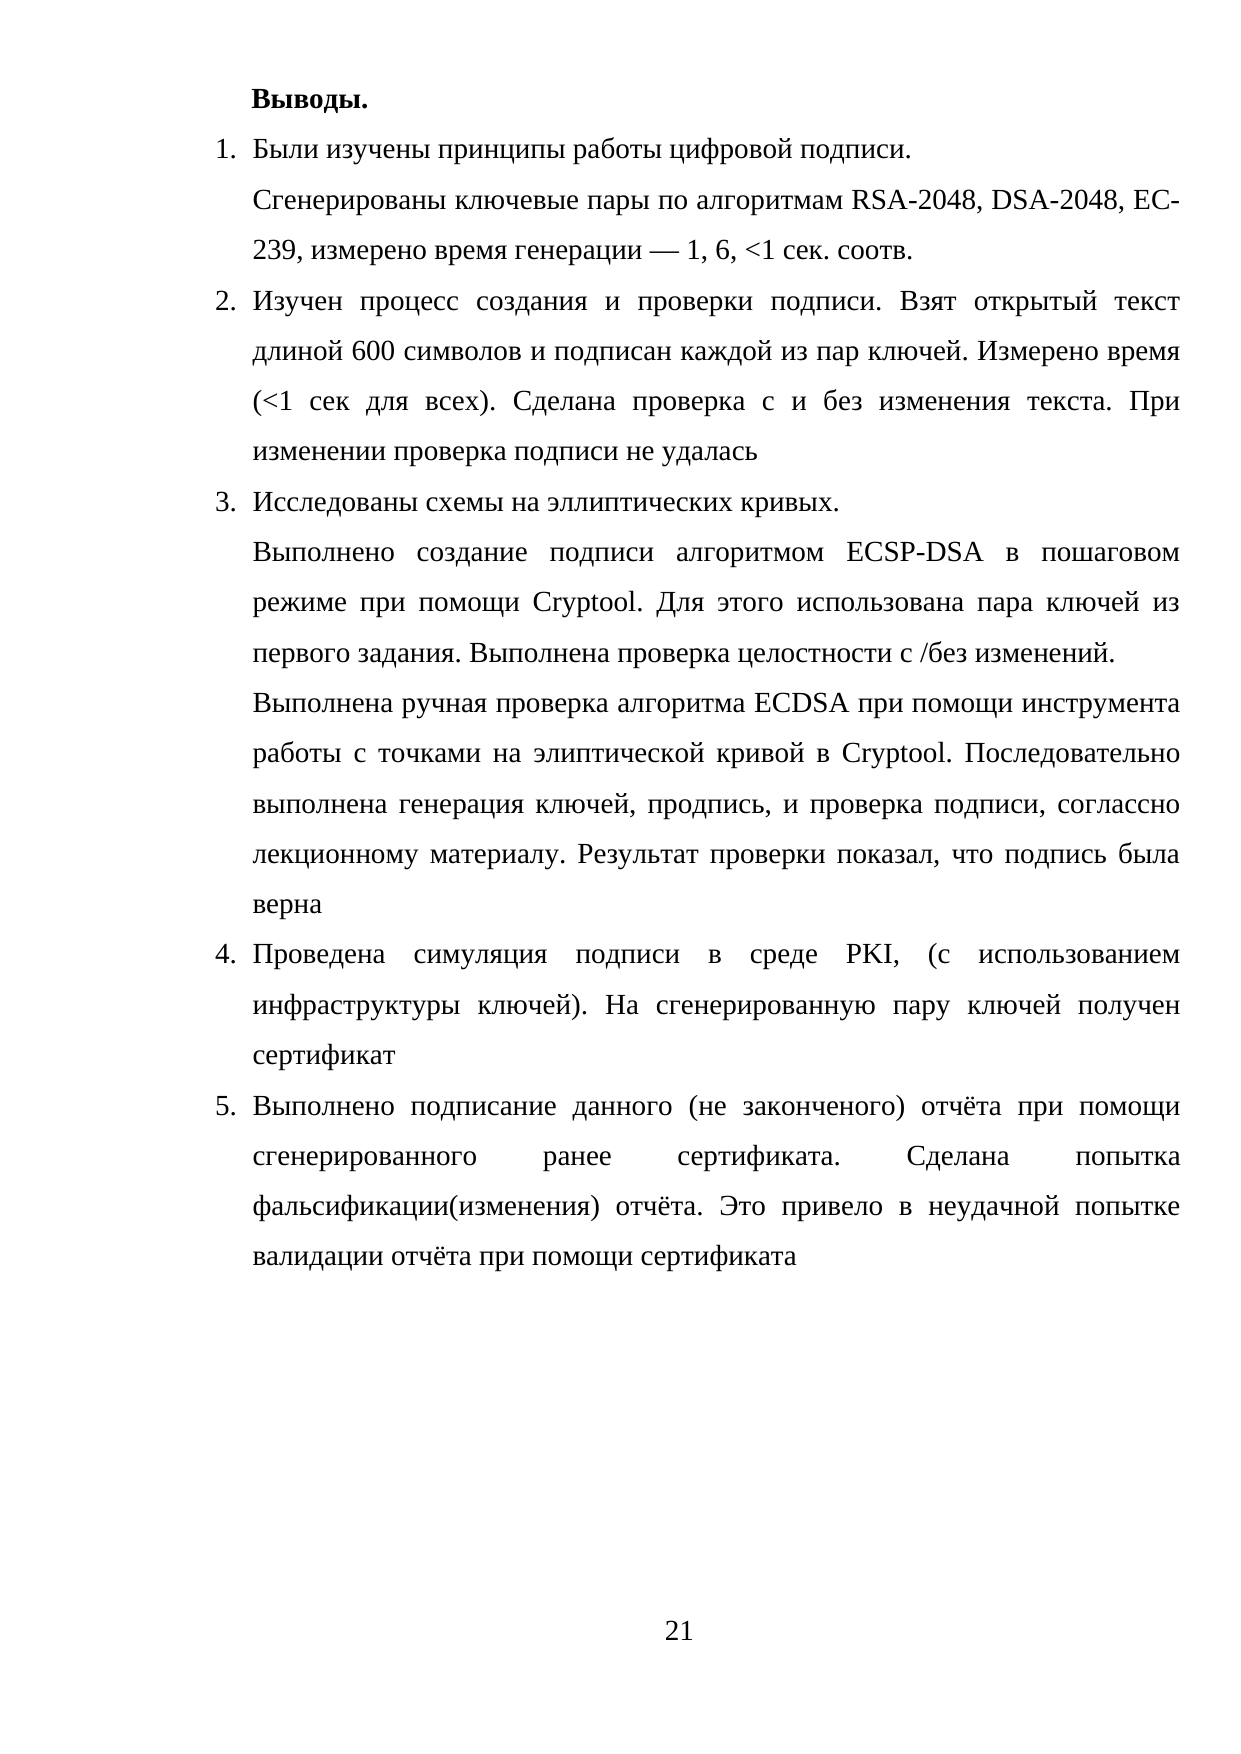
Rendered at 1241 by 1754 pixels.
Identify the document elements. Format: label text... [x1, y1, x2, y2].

list Сгенерированы ключевые пары по алгоритмам RSA-2048, DSA-2048, EC-239, измерено время генерации — 1, 6, <1 сек. соотв. [215, 182, 1181, 266]
list Проведена симуляция подписи в среде PKI, (с использованием инфраструктуры ключей). На сгенерированную пару ключей получен сертификат [215, 937, 1181, 1071]
list Исследованы схемы на эллиптических кривых. [215, 484, 1181, 517]
list Изучен процесс создания и проверки подписи. Взят открытый текст длиной 600 символов и подписан каждой из пар ключей. Измерено время (<1 сек для всех). Сделана проверка с и без изменения текста. При изменении проверка подписи не удалась [215, 283, 1181, 467]
list Выполнено создание подписи алгоритмом ECSP-DSA в пошаговом режиме при помощи Cryptool. Для этого использована пара ключей из первого задания. Выполнена проверка целостности с /без изменений. [215, 534, 1181, 668]
list Выполнено подписание данного (не законченого) отчёта при помощи сгенерированного ранее сертификата. Сделана попытка фальсификации(изменения) отчёта. Это привело в неудачной попытке валидации отчёта при помощи сертификата [215, 1088, 1181, 1272]
text Выводы. [177, 81, 1181, 115]
list Были изучены принципы работы цифровой подписи. [215, 132, 1181, 165]
list Выполнена ручная проверка алгоритма ECDSA при помощи инструмента работы с точками на элиптической кривой в Cryptool. Последовательно выполнена генерация ключей, продпись, и проверка подписи, соглассно лекционному материалу. Результат проверки показал, что подпись была верна [215, 685, 1181, 920]
